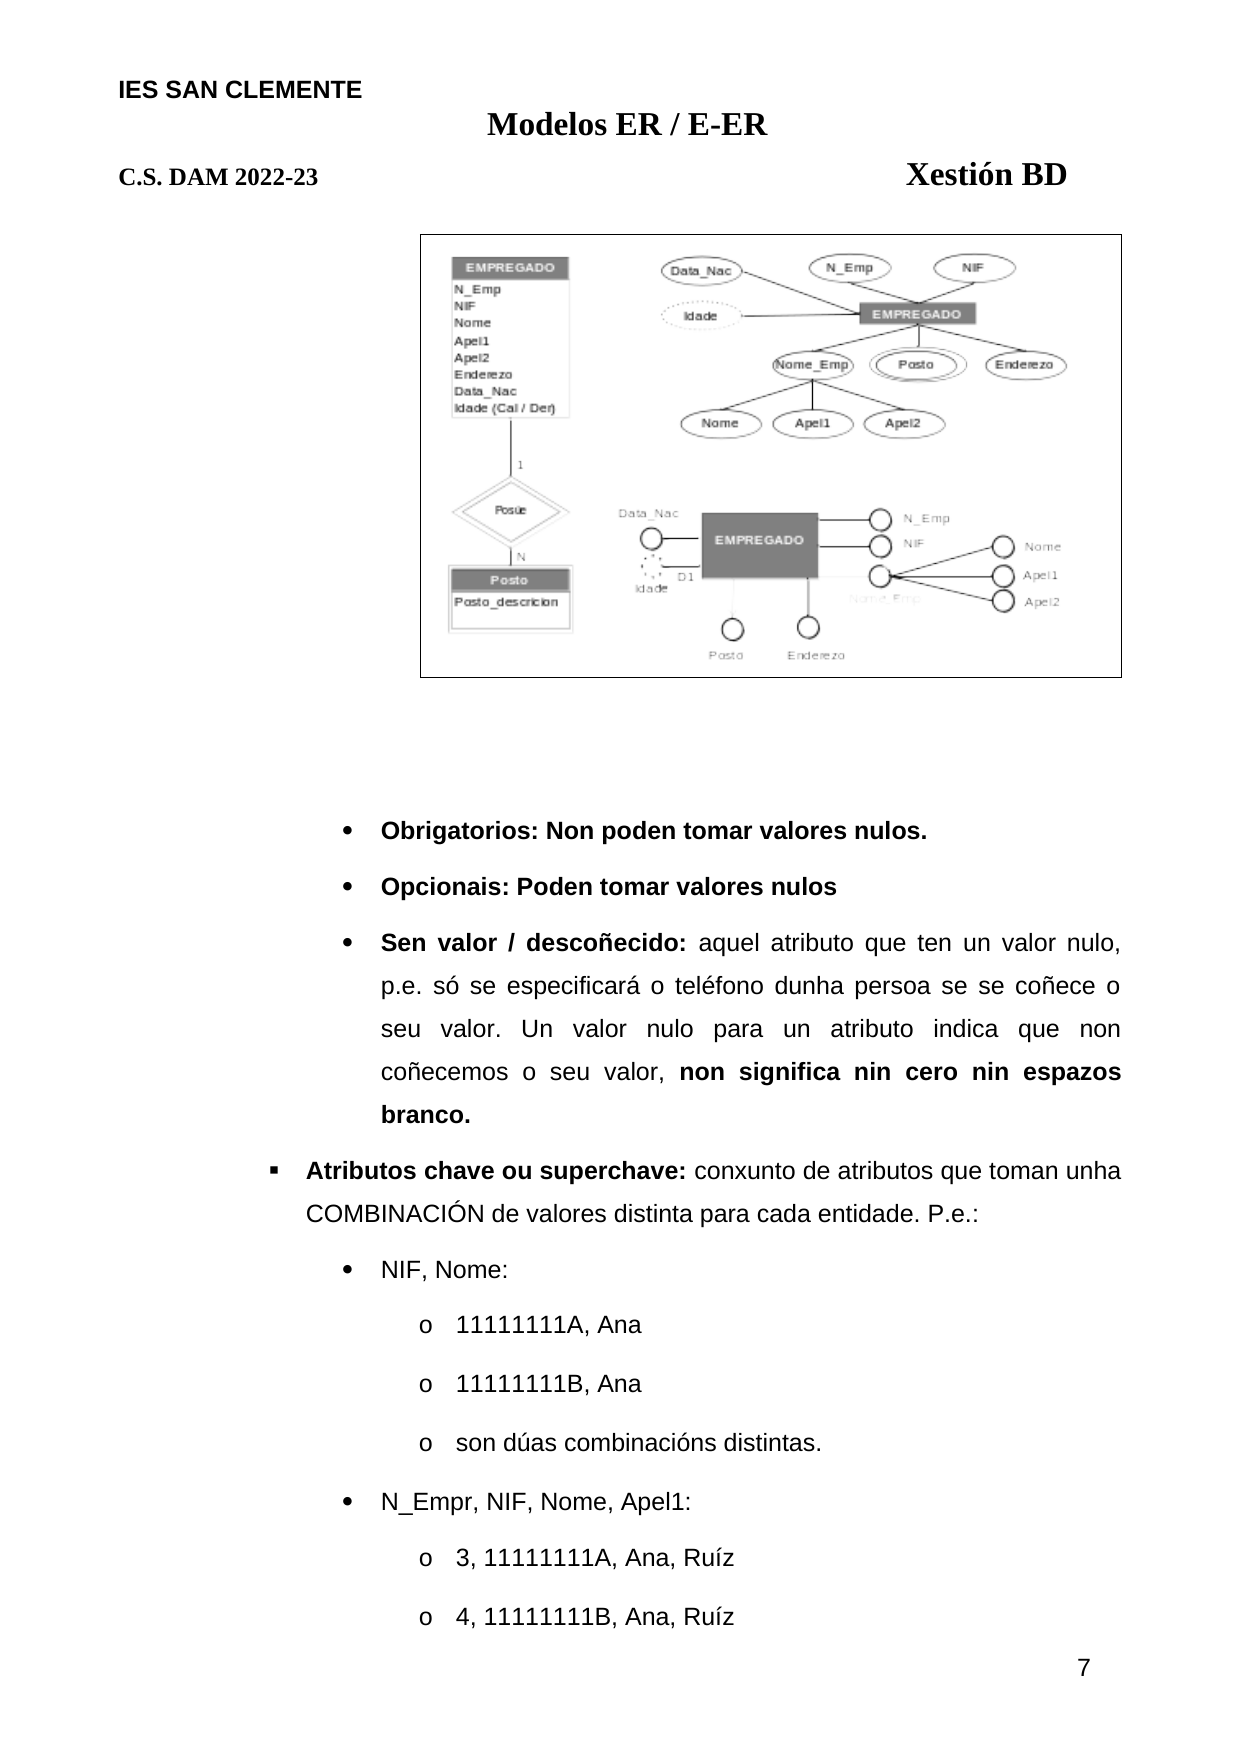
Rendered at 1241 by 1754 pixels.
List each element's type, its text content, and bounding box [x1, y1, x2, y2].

list Obrigatorios: Non poden tomar valores nulos. [343, 816, 1122, 845]
list 4, 11111111B, Ana, Ruíz [418, 1602, 1122, 1632]
list Sen valor / descoñecido: aquel atributo que ten un valor nulo, p.e. só se especificará o teléfono dunha persoa se se coñece o seu valor. Un valor nulo para un atributo indica que non coñecemos o seu valor, non significa nin cero nin espazos branco. [343, 928, 1122, 1129]
list 11111111A, Ana [418, 1310, 1122, 1341]
list Atributos chave ou superchave: conxunto de atributos que toman unha COMBINACIÓN de valores distinta para cada entidade. P.e.: [268, 1156, 1122, 1228]
list Opcionais: Poden tomar valores nulos [343, 872, 1122, 901]
list NIF, Nome: [343, 1255, 1122, 1283]
list 3, 11111111A, Ana, Ruíz [418, 1543, 1122, 1574]
list 11111111B, Ana [418, 1369, 1122, 1400]
list N_Empr, NIF, Nome, Apel1: [343, 1487, 1122, 1516]
list son dúas combinacións distintas. [418, 1428, 1122, 1459]
